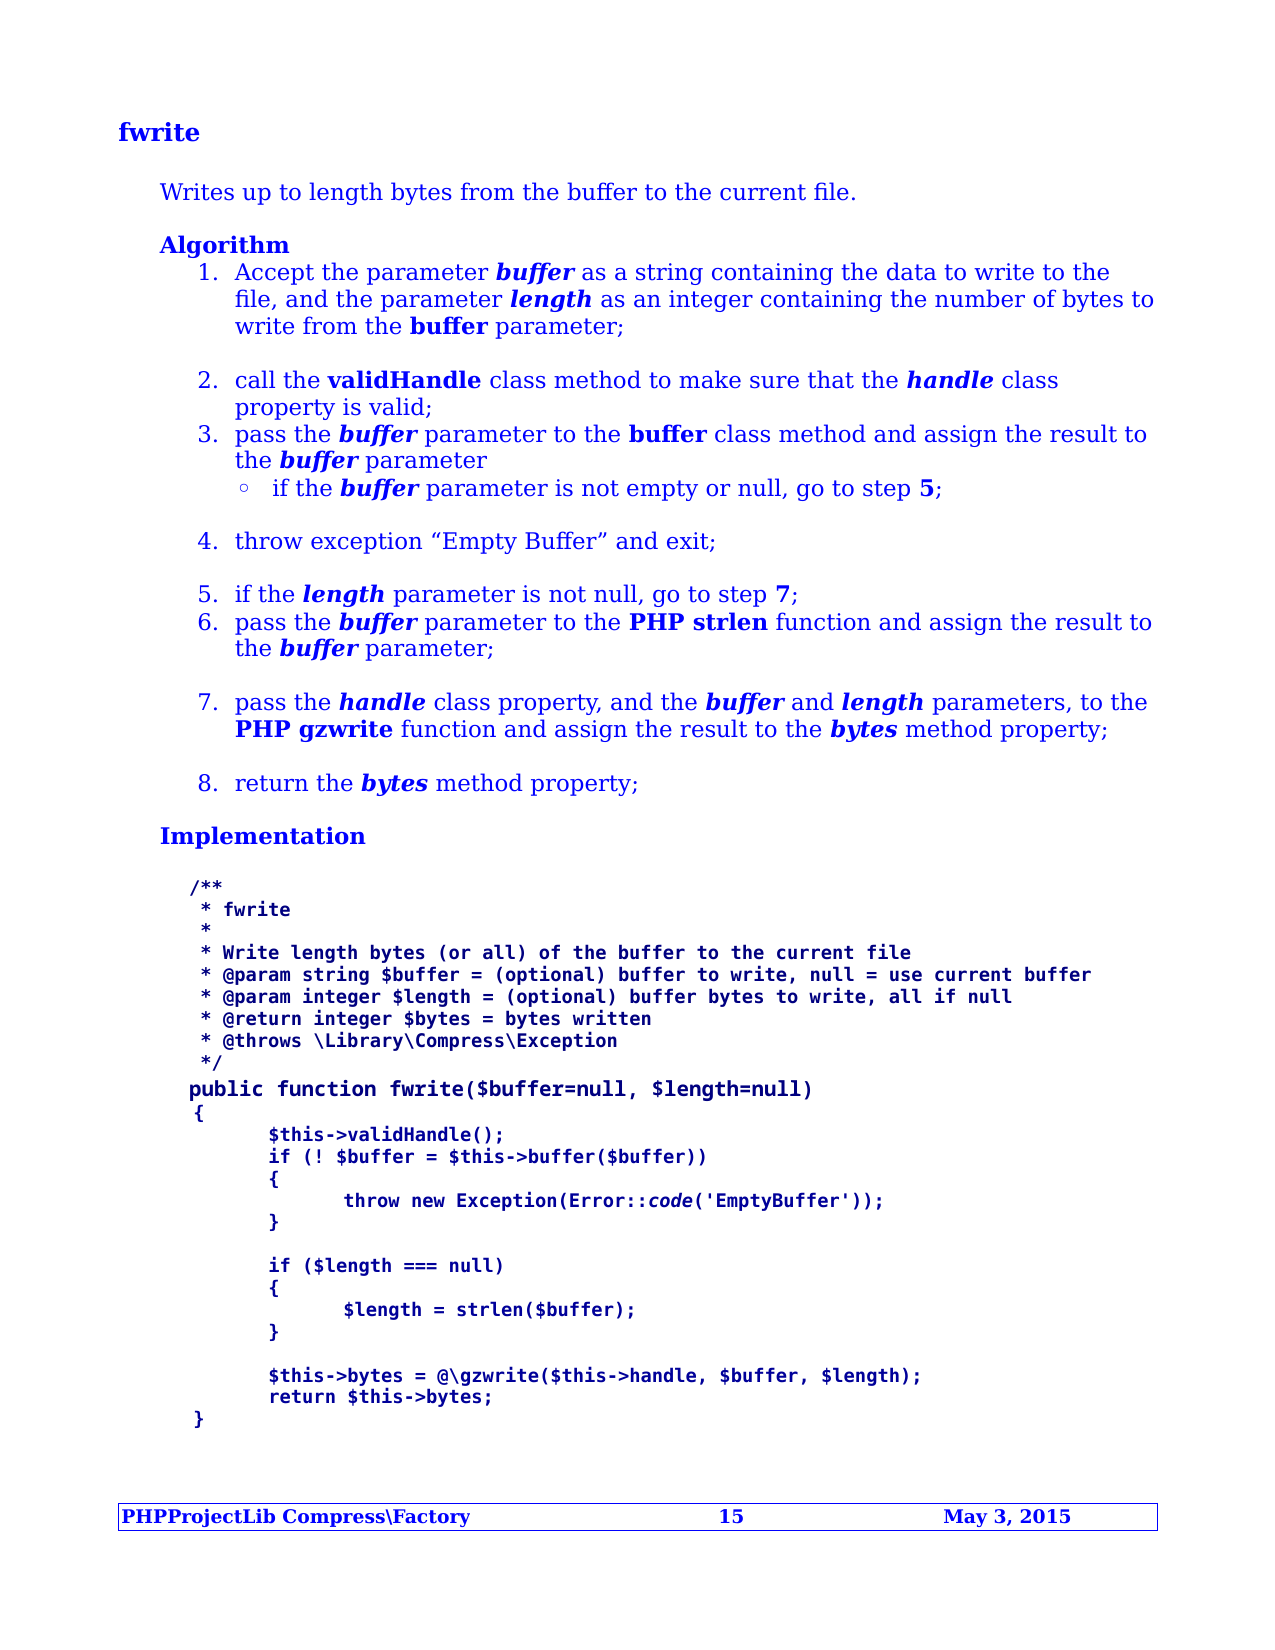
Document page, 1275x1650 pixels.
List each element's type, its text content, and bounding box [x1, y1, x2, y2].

list * @param string $buffer = (optional) buffer to write, null = use current buffer [189, 964, 1157, 986]
list if the buffer parameter is not empty or null, go to step 5; [234, 474, 1157, 501]
text { [118, 1277, 1157, 1299]
text if (! $buffer = $this->buffer($buffer)) [118, 1146, 1157, 1168]
text $this->validHandle(); [118, 1124, 1157, 1146]
text } [118, 1408, 1157, 1430]
list pass the buffer parameter to the PHP strlen function and assign the result to the buffer parameter; [197, 608, 1157, 662]
list pass the buffer parameter to the buffer class method and assign the result to the buffer parameter [197, 420, 1157, 474]
text throw new Exception(Error::code('EmptyBuffer')); [118, 1189, 1157, 1211]
list throw exception “Empty Buffer” and exit; [197, 528, 1157, 555]
text $length = strlen($buffer); [118, 1299, 1157, 1321]
title fwrite [118, 118, 1157, 147]
text $this->bytes = @\gzwrite($this->handle, $buffer, $length); [118, 1364, 1157, 1386]
text return $this->bytes; [118, 1386, 1157, 1408]
text } [118, 1321, 1157, 1343]
list call the validHandle class method to make sure that the handle class property is valid; [197, 367, 1157, 420]
list * @throws \Library\Compress\Exception [189, 1030, 1157, 1052]
list public function fwrite($buffer=null, $length=null) [189, 1074, 1157, 1102]
list * fwrite [189, 899, 1157, 921]
text { [118, 1102, 1157, 1124]
list * Write length bytes (or all) of the buffer to the current file [189, 942, 1157, 964]
text } [118, 1211, 1157, 1233]
list Accept the parameter buffer as a string containing the data to write to the file, and the parameter length as an integer containing the number of bytes to write from the buffer parameter; [197, 259, 1157, 340]
list * @return integer $bytes = bytes written [189, 1008, 1157, 1030]
list return the bytes method property; [197, 769, 1157, 797]
list if the length parameter is not null, go to step 7; [197, 581, 1157, 608]
text Algorithm [159, 232, 1157, 259]
text { [118, 1168, 1157, 1189]
list * @param integer $length = (optional) buffer bytes to write, all if null [189, 986, 1157, 1008]
list pass the handle class property, and the buffer and length parameters, to the PHP gzwrite function and assign the result to the bytes method property; [197, 689, 1157, 743]
text Writes up to length bytes from the buffer to the current file. [159, 179, 1157, 205]
list /** [189, 877, 1157, 899]
text Implementation [159, 823, 1157, 850]
list */ [189, 1052, 1157, 1074]
list * [189, 921, 1157, 942]
text if ($length === null) [118, 1255, 1157, 1277]
